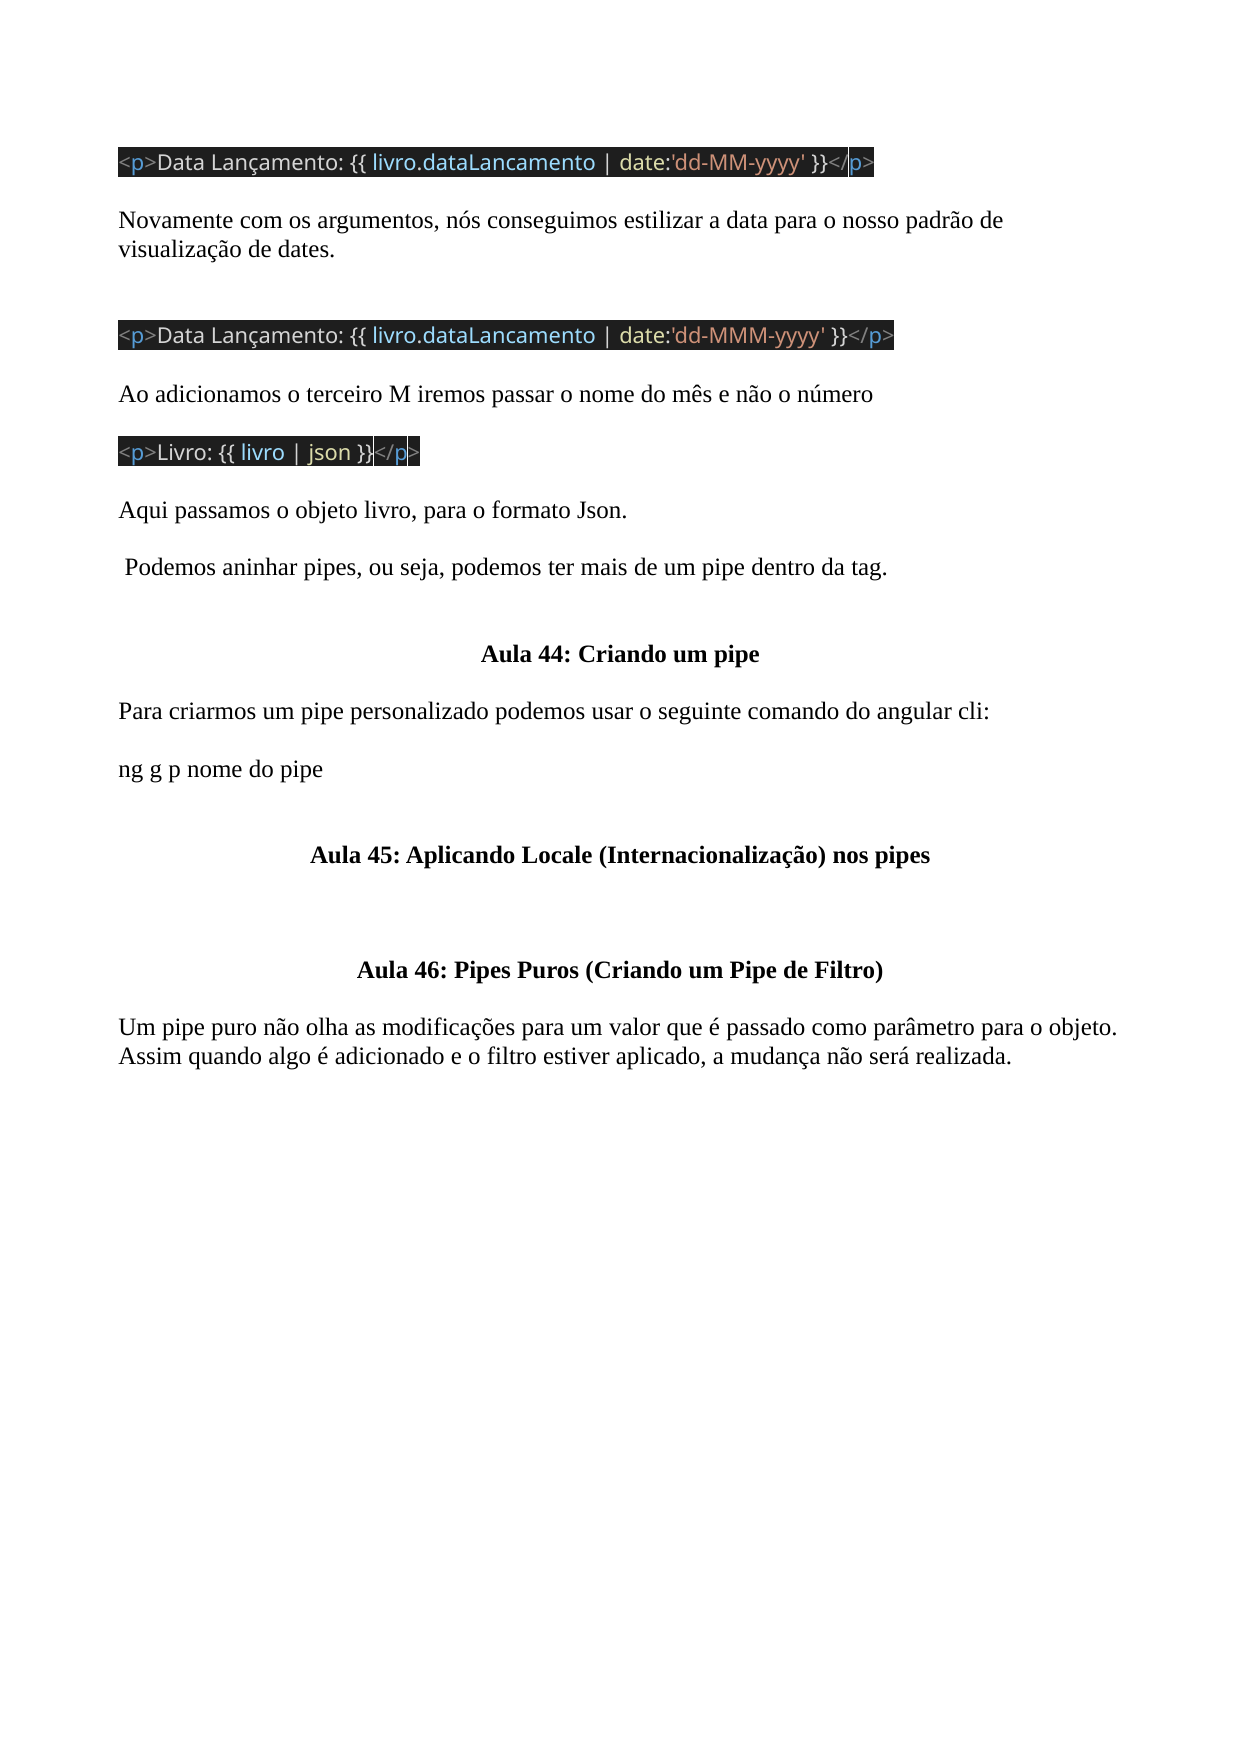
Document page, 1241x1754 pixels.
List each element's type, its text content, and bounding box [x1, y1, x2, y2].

text Aula 45: Aplicando Locale (Internacionalização) nos pipes [118, 840, 1122, 869]
text Aqui passamos o objeto livro, para o formato Json. [118, 495, 1122, 524]
text <p>Data Lançamento: {{ livro.dataLancamento | date:'dd-MMM-yyyy' }}</p> [118, 320, 1122, 350]
text Aula 44: Criando um pipe [118, 639, 1122, 667]
text Aula 46: Pipes Puros (Criando um Pipe de Filtro) [118, 955, 1122, 984]
text Um pipe puro não olha as modificações para um valor que é passado como parâmetro para o objeto. Assim quando algo é adicionado e o filtro estiver aplicado, a mudança não será realizada. [118, 1012, 1122, 1070]
text Ao adicionamos o terceiro M iremos passar o nome do mês e não o número [118, 379, 1122, 408]
text Novamente com os argumentos, nós conseguimos estilizar a data para o nosso padrão de visualização de dates. [118, 205, 1122, 263]
text ng g p nome do pipe [118, 754, 1122, 782]
text Para criarmos um pipe personalizado podemos usar o seguinte comando do angular cli: [118, 696, 1122, 725]
text <p>Data Lançamento: {{ livro.dataLancamento | date:'dd-MM-yyyy' }}</p> [118, 147, 1122, 177]
text Podemos aninhar pipes, ou seja, podemos ter mais de um pipe dentro da tag. [118, 552, 1122, 581]
text <p>Livro: {{ livro | json }}</p> [118, 436, 1122, 466]
